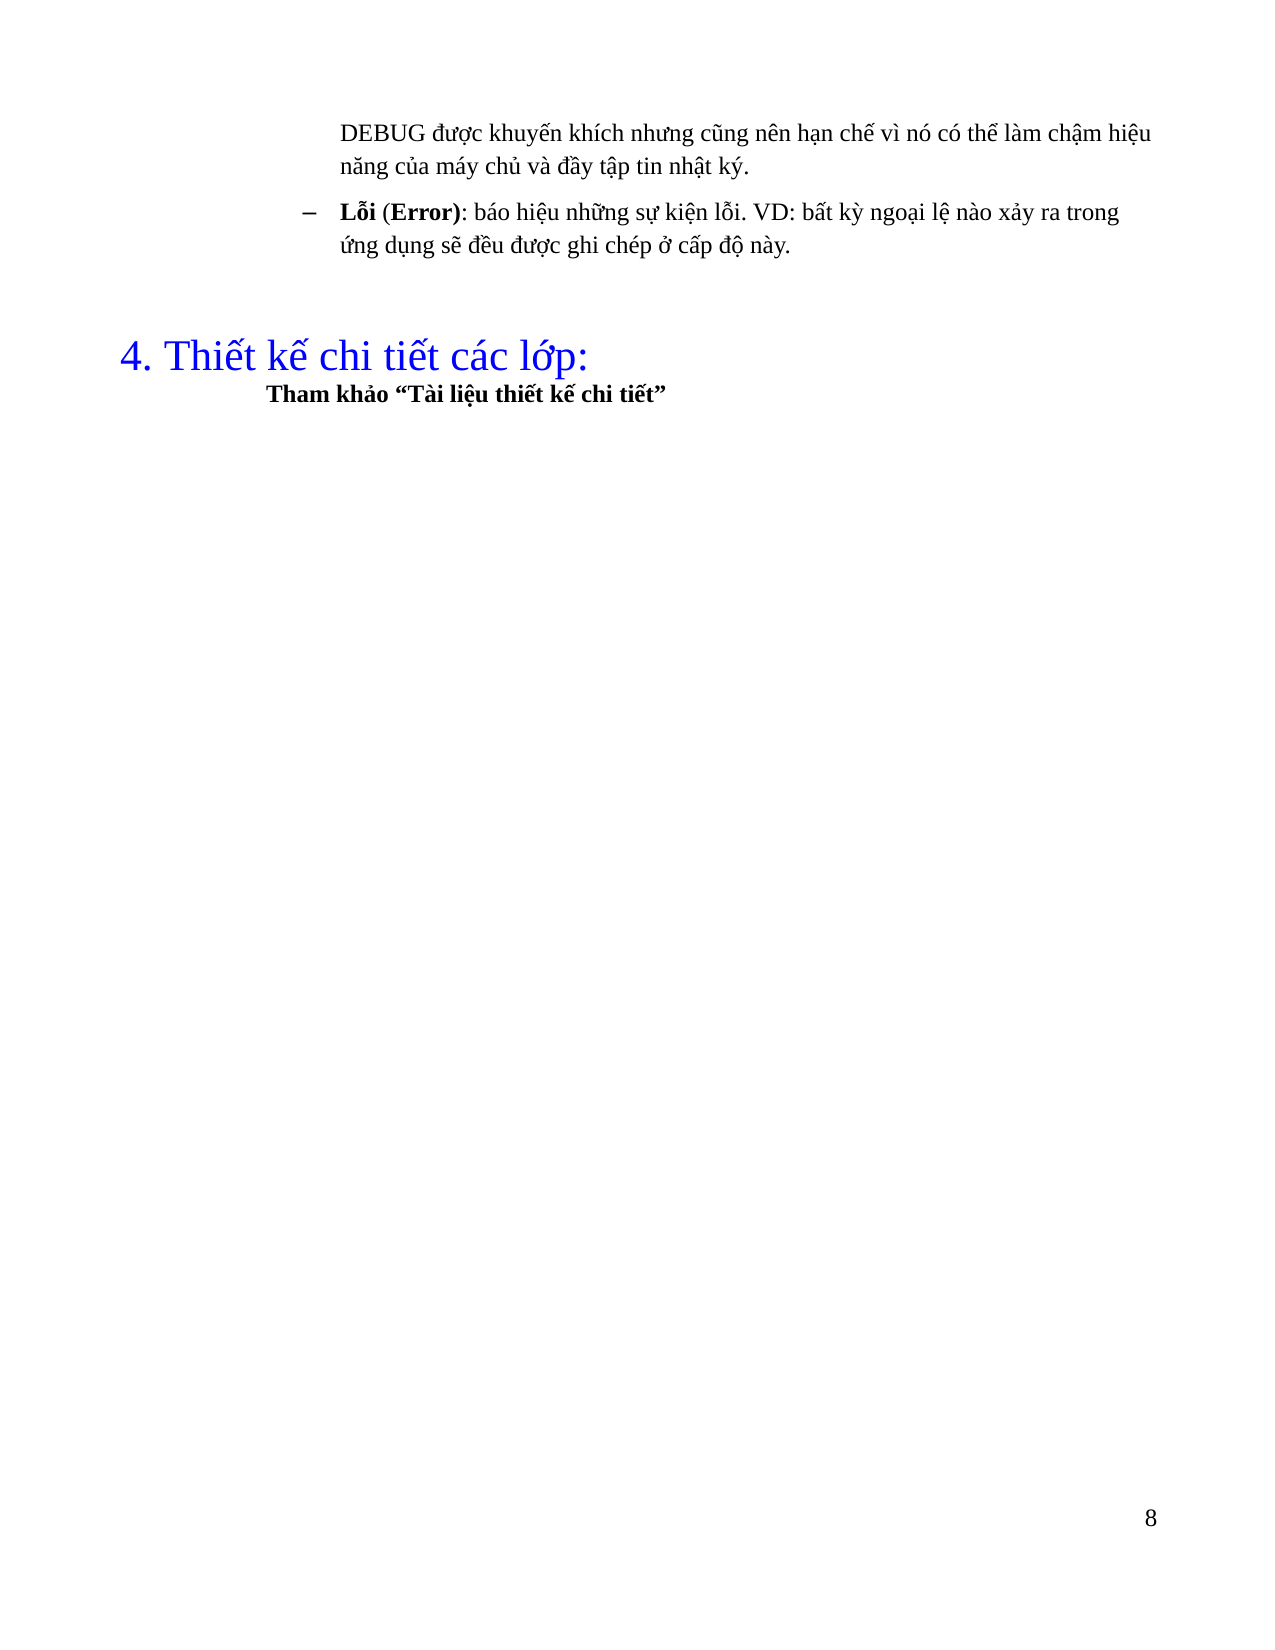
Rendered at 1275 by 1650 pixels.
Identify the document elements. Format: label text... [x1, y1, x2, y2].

list Lỗi (Error): báo hiệu những sự kiện lỗi. VD: bất kỳ ngoại lệ nào xảy ra trong ứng dụng sẽ đều được ghi chép ở cấp độ này. [302, 197, 1157, 258]
list Tham khảo “Tài liệu thiết kế chi tiết” [266, 379, 1157, 408]
subtitle 4. Thiết kế chi tiết các lớp: [118, 329, 1157, 379]
text DEBUG được khuyến khích nhưng cũng nên hạn chế vì nó có thể làm chậm hiệu năng của máy chủ và đầy tập tin nhật ký. [302, 118, 1157, 180]
